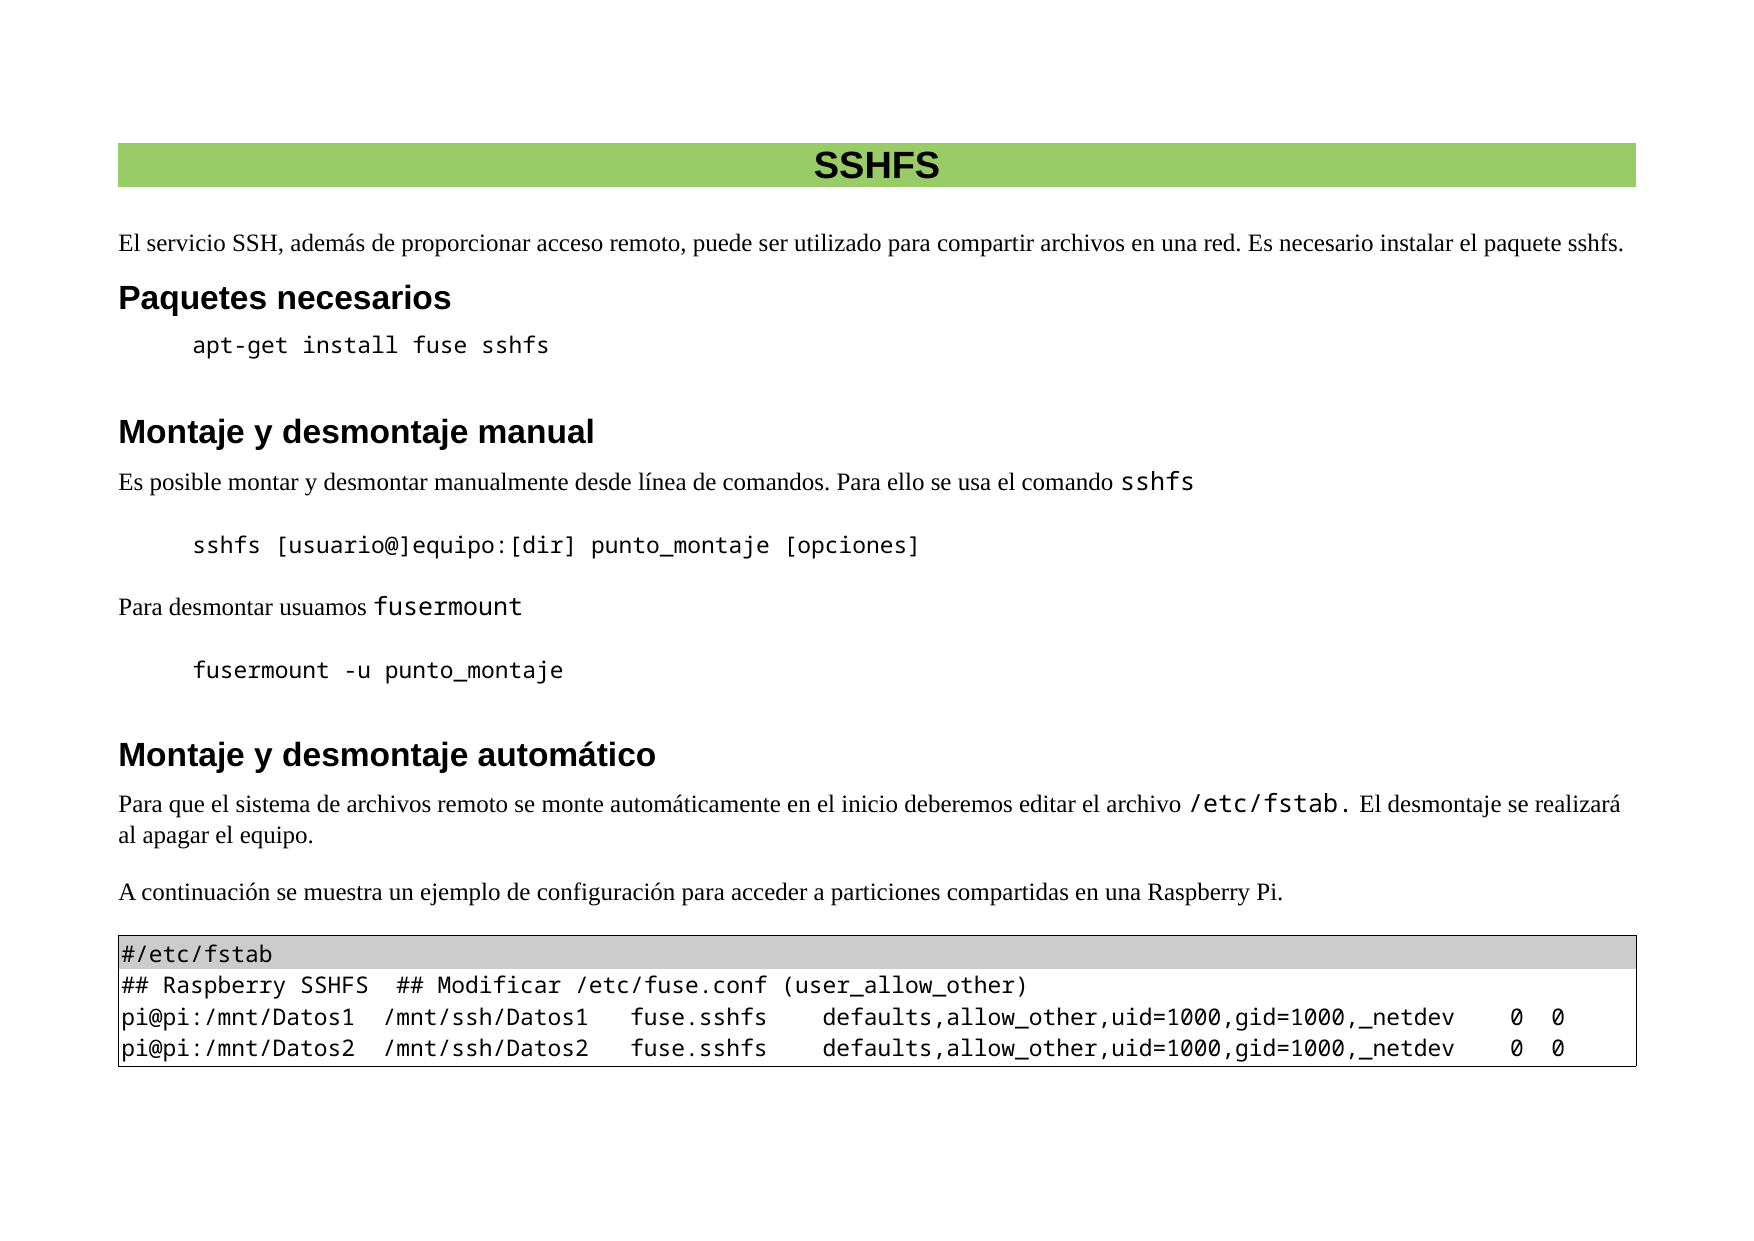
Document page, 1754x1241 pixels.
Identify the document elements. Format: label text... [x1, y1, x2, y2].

subtitle Paquetes necesarios [118, 278, 1636, 316]
text apt-get install fuse sshfs [118, 329, 1636, 360]
text pi@pi:/mnt/Datos1 /mnt/ssh/Datos1 fuse.sshfs defaults,allow_other,uid=1000,gid=1000,_netdev 0 0 [119, 997, 1636, 1029]
text ## Raspberry SSHFS ## Modificar /etc/fuse.conf (user_allow_other) [119, 966, 1636, 997]
text sshfs [usuario@]equipo:[dir] punto_montaje [opciones] [118, 528, 1636, 560]
text A continuación se muestra un ejemplo de configuración para acceder a particiones compartidas en una Raspberry Pi. [118, 877, 1636, 906]
subtitle Montaje y desmontaje manual [118, 412, 1636, 451]
subtitle SSHFS [118, 143, 1636, 187]
text #/etc/fstab [119, 936, 1636, 966]
text Para que el sistema de archivos remoto se monte automáticamente en el inicio deberemos editar el archivo /etc/fstab. El desmontaje se realizará al apagar el equipo. [118, 786, 1636, 849]
text El servicio SSH, además de proporcionar acceso remoto, puede ser utilizado para compartir archivos en una red. Es necesario instalar el paquete sshfs. [118, 228, 1636, 257]
text fusermount -u punto_montaje [118, 654, 1636, 685]
text Es posible montar y desmontar manualmente desde línea de comandos. Para ello se usa el comando sshfs [118, 463, 1636, 497]
text Para desmontar usuamos fusermount [118, 588, 1636, 623]
subtitle Montaje y desmontaje automático [118, 735, 1636, 773]
text pi@pi:/mnt/Datos2 /mnt/ssh/Datos2 fuse.sshfs defaults,allow_other,uid=1000,gid=1000,_netdev 0 0 [119, 1029, 1636, 1066]
